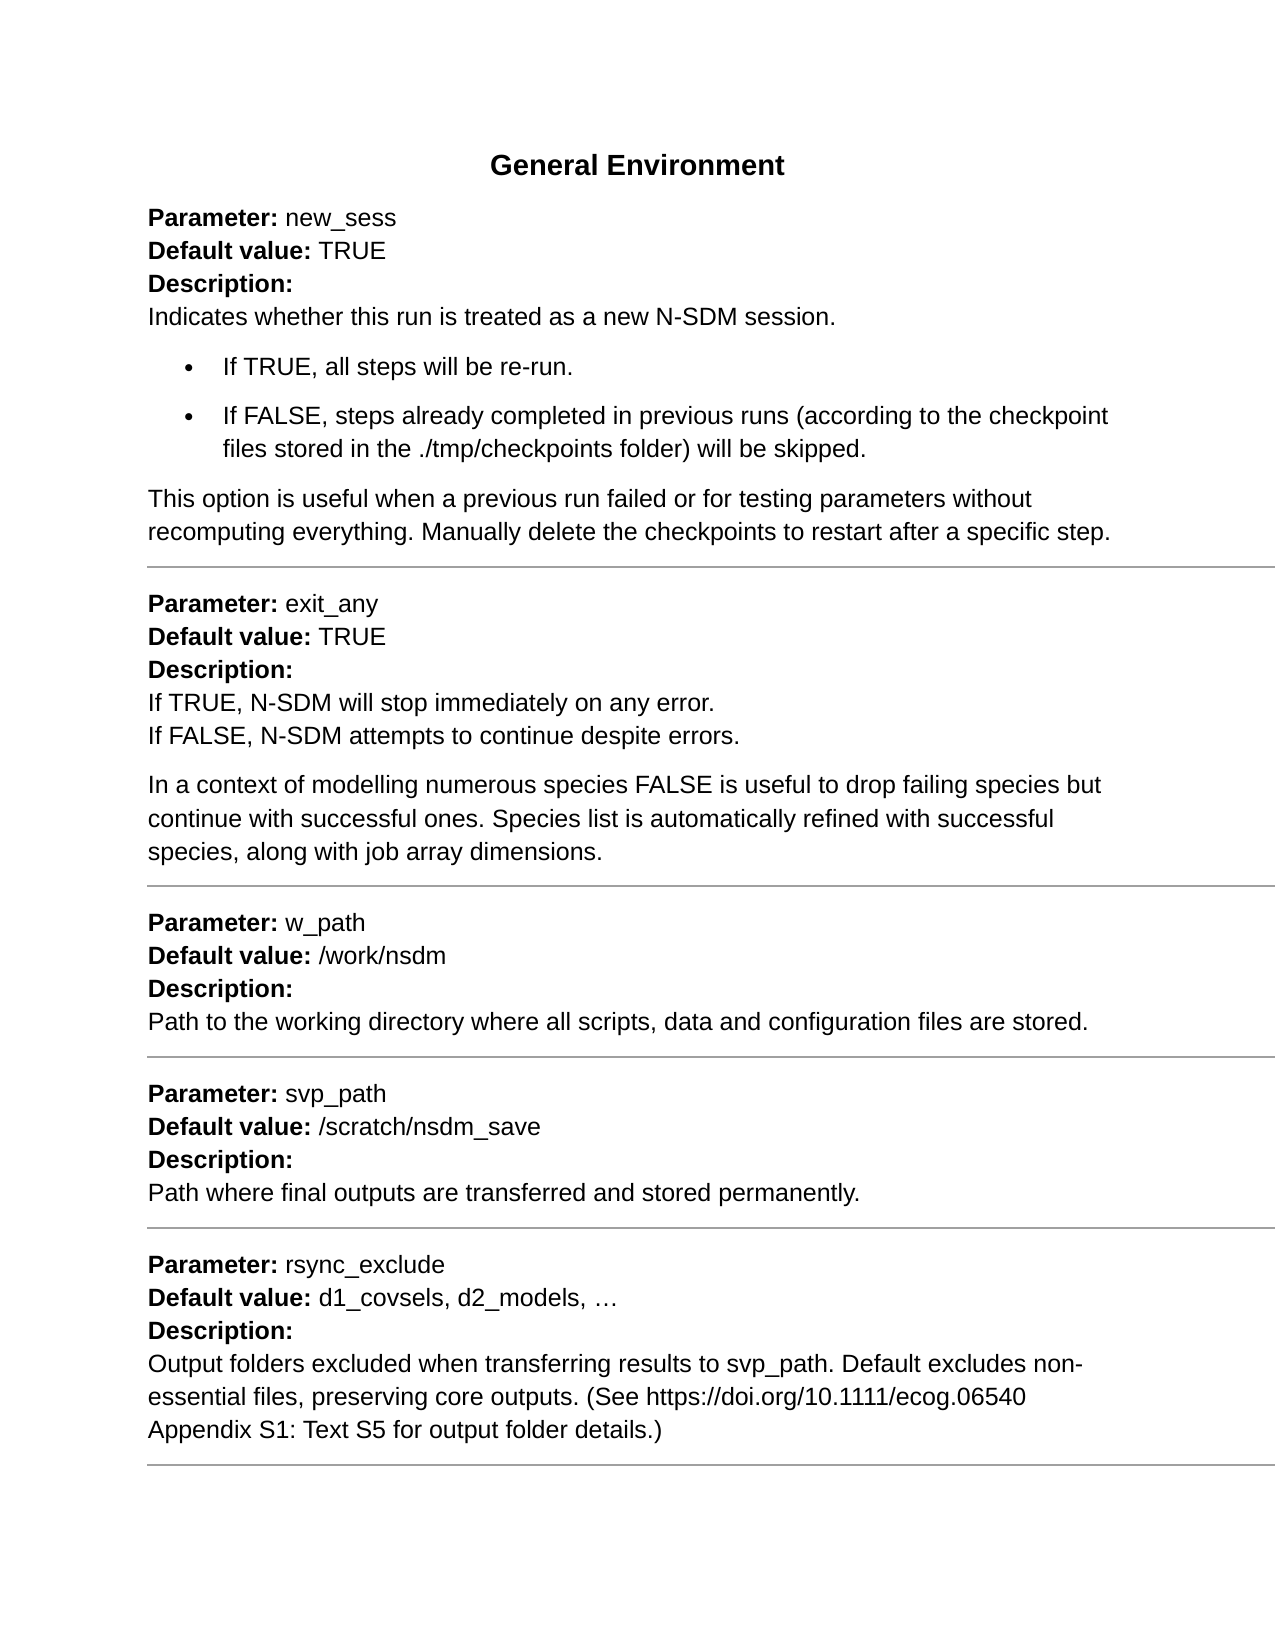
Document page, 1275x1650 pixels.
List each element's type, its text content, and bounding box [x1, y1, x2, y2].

text Parameter: new_sess Default value: TRUE Description: Indicates whether this run is treated as a new N-SDM session. [148, 203, 1127, 331]
list If TRUE, all steps will be re-run. [185, 352, 1127, 380]
list If FALSE, steps already completed in previous runs (according to the checkpoint files stored in the ./tmp/checkpoints folder) will be skipped. [185, 401, 1127, 463]
text Parameter: svp_path Default value: /scratch/nsdm_save Description: Path where final outputs are transferred and stored permanently. [148, 1079, 1127, 1207]
text Parameter: w_path Default value: /work/nsdm Description: Path to the working directory where all scripts, data and configuration files are stored. [148, 908, 1127, 1036]
text Parameter: exit_any Default value: TRUE Description: If TRUE, N-SDM will stop immediately on any error. If FALSE, N-SDM attempts to continue despite errors. [148, 589, 1127, 749]
text This option is useful when a previous run failed or for testing parameters without recomputing everything. Manually delete the checkpoints to restart after a specific step. [148, 484, 1127, 546]
text General Environment [148, 148, 1127, 181]
text Parameter: rsync_exclude Default value: d1_covsels, d2_models, … Description: Output folders excluded when transferring results to svp_path. Default excludes non-essential files, preserving core outputs. (See https://doi.org/10.1111/ecog.06540 Appendix S1: Text S5 for output folder details.) [148, 1250, 1127, 1444]
text In a context of modelling numerous species FALSE is useful to drop failing species but continue with successful ones. Species list is automatically refined with successful species, along with job array dimensions. [148, 771, 1127, 865]
